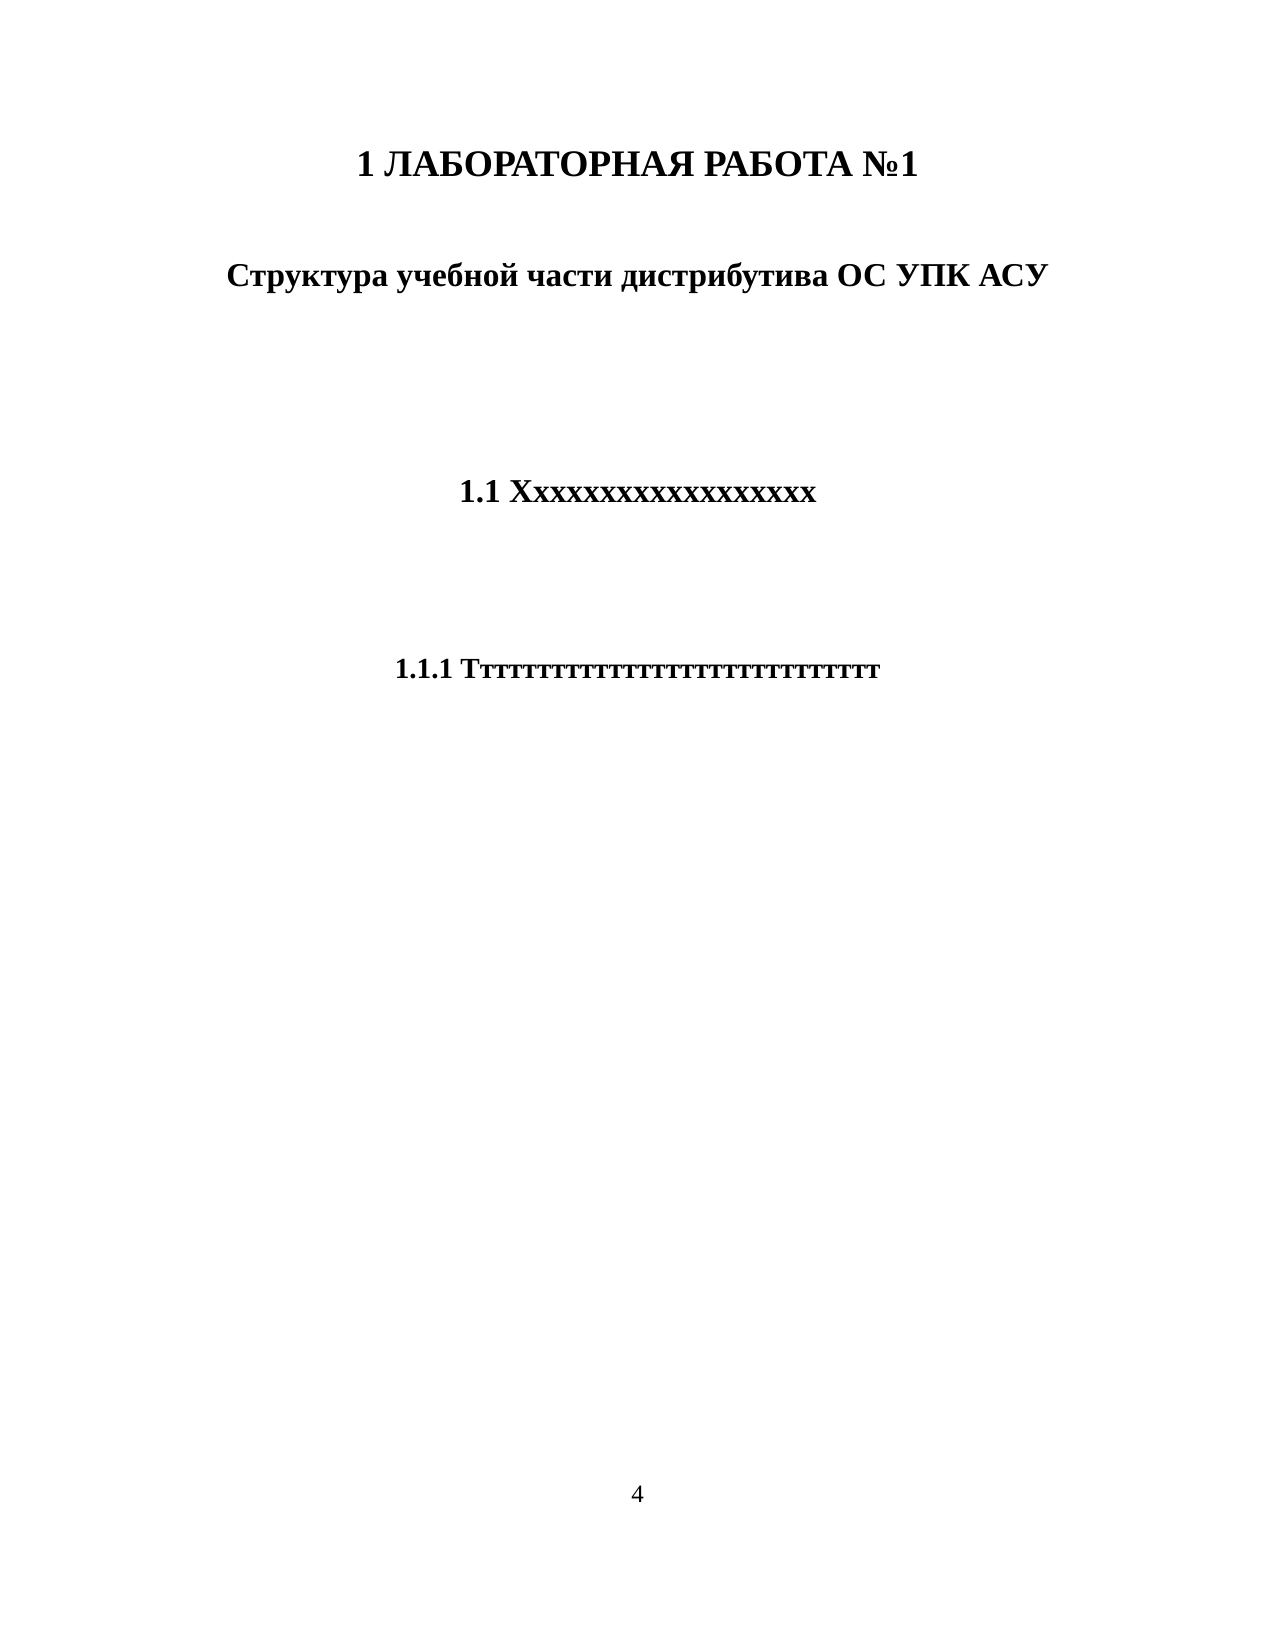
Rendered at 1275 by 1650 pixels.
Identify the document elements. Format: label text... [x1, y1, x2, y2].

subtitle 1 ЛАБОРАТОРНАЯ РАБОТА №1 [118, 142, 1157, 185]
subtitle 1.1 Хххххххххххххххххх [118, 471, 1157, 509]
subtitle Структура учебной части дистрибутива ОС УПК АСУ [118, 256, 1157, 294]
subtitle 1.1.1 Ттттттттттттттттттттттттттттт [118, 652, 1157, 685]
